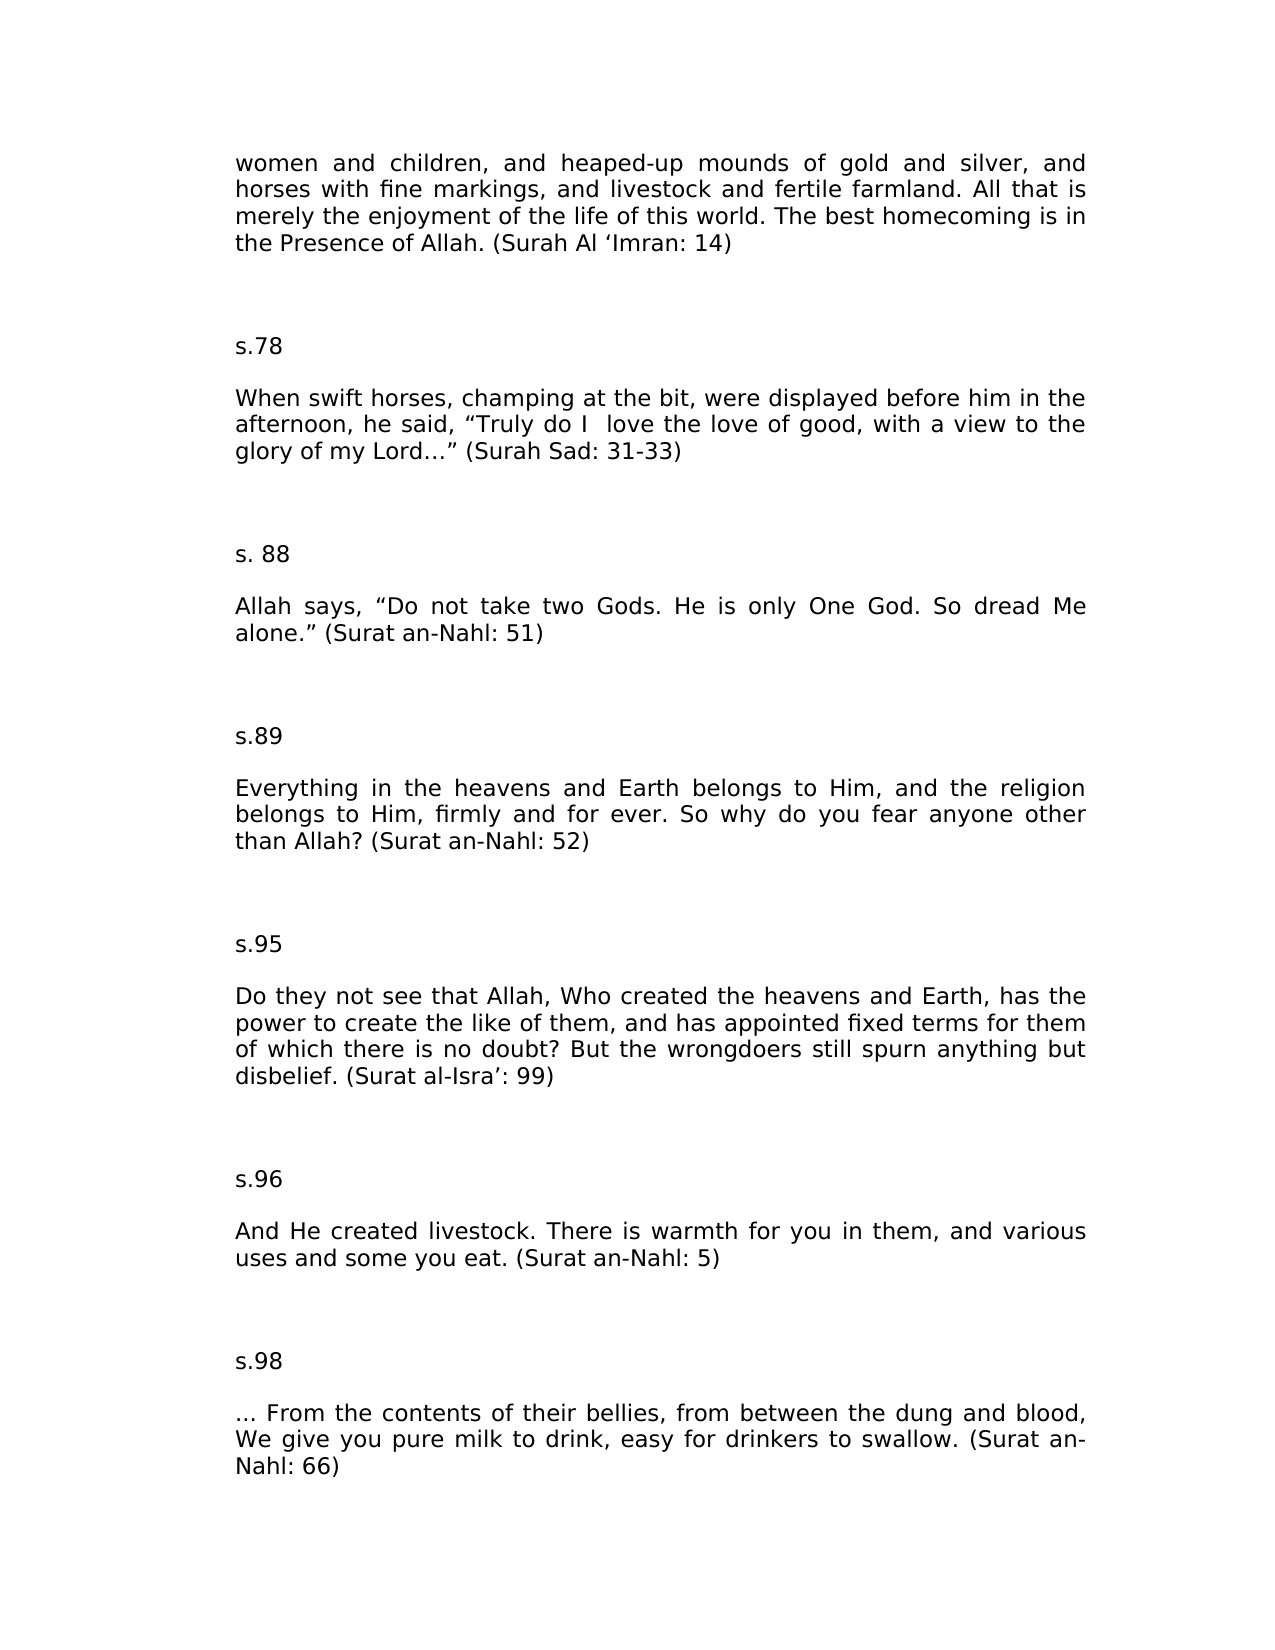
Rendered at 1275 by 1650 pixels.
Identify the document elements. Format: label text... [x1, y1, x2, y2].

text s.95 [235, 932, 1087, 958]
text s.89 [235, 723, 1087, 750]
text Allah says, “Do not take two Gods. He is only One God. So dread Me alone.” (Surat an-Nahl: 51) [235, 593, 1087, 647]
text s. 88 [235, 542, 1087, 568]
text When swift horses, champing at the bit, were displayed before him in the afternoon, he said, “Truly do I love the love of good, with a view to the glory of my Lord…” (Surah Sad: 31-33) [235, 385, 1087, 465]
text s.96 [235, 1167, 1087, 1193]
text Everything in the heavens and Earth belongs to Him, and the religion belongs to Him, firmly and for ever. So why do you fear anyone other than Allah? (Surat an-Nahl: 52) [235, 775, 1087, 855]
text ... From the contents of their bellies, from between the dung and blood, We give you pure milk to drink, easy for drinkers to swallow. (Surat an-Nahl: 66) [235, 1400, 1087, 1480]
text Do they not see that Allah, Who created the heavens and Earth, has the power to create the like of them, and has appointed fixed terms for them of which there is no doubt? But the wrongdoers still spurn anything but disbelief. (Surat al-Isra’: 99) [235, 983, 1087, 1090]
text s.98 [235, 1348, 1087, 1375]
text And He created livestock. There is warmth for you in them, and various uses and some you eat. (Surat an-Nahl: 5) [235, 1218, 1087, 1272]
text women and children, and heaped-up mounds of gold and silver, and horses with fine markings, and livestock and fertile farmland. All that is merely the enjoyment of the life of this world. The best homecoming is in the Presence of Allah. (Surah Al ‘Imran: 14) [235, 150, 1087, 257]
text s.78 [235, 333, 1087, 360]
